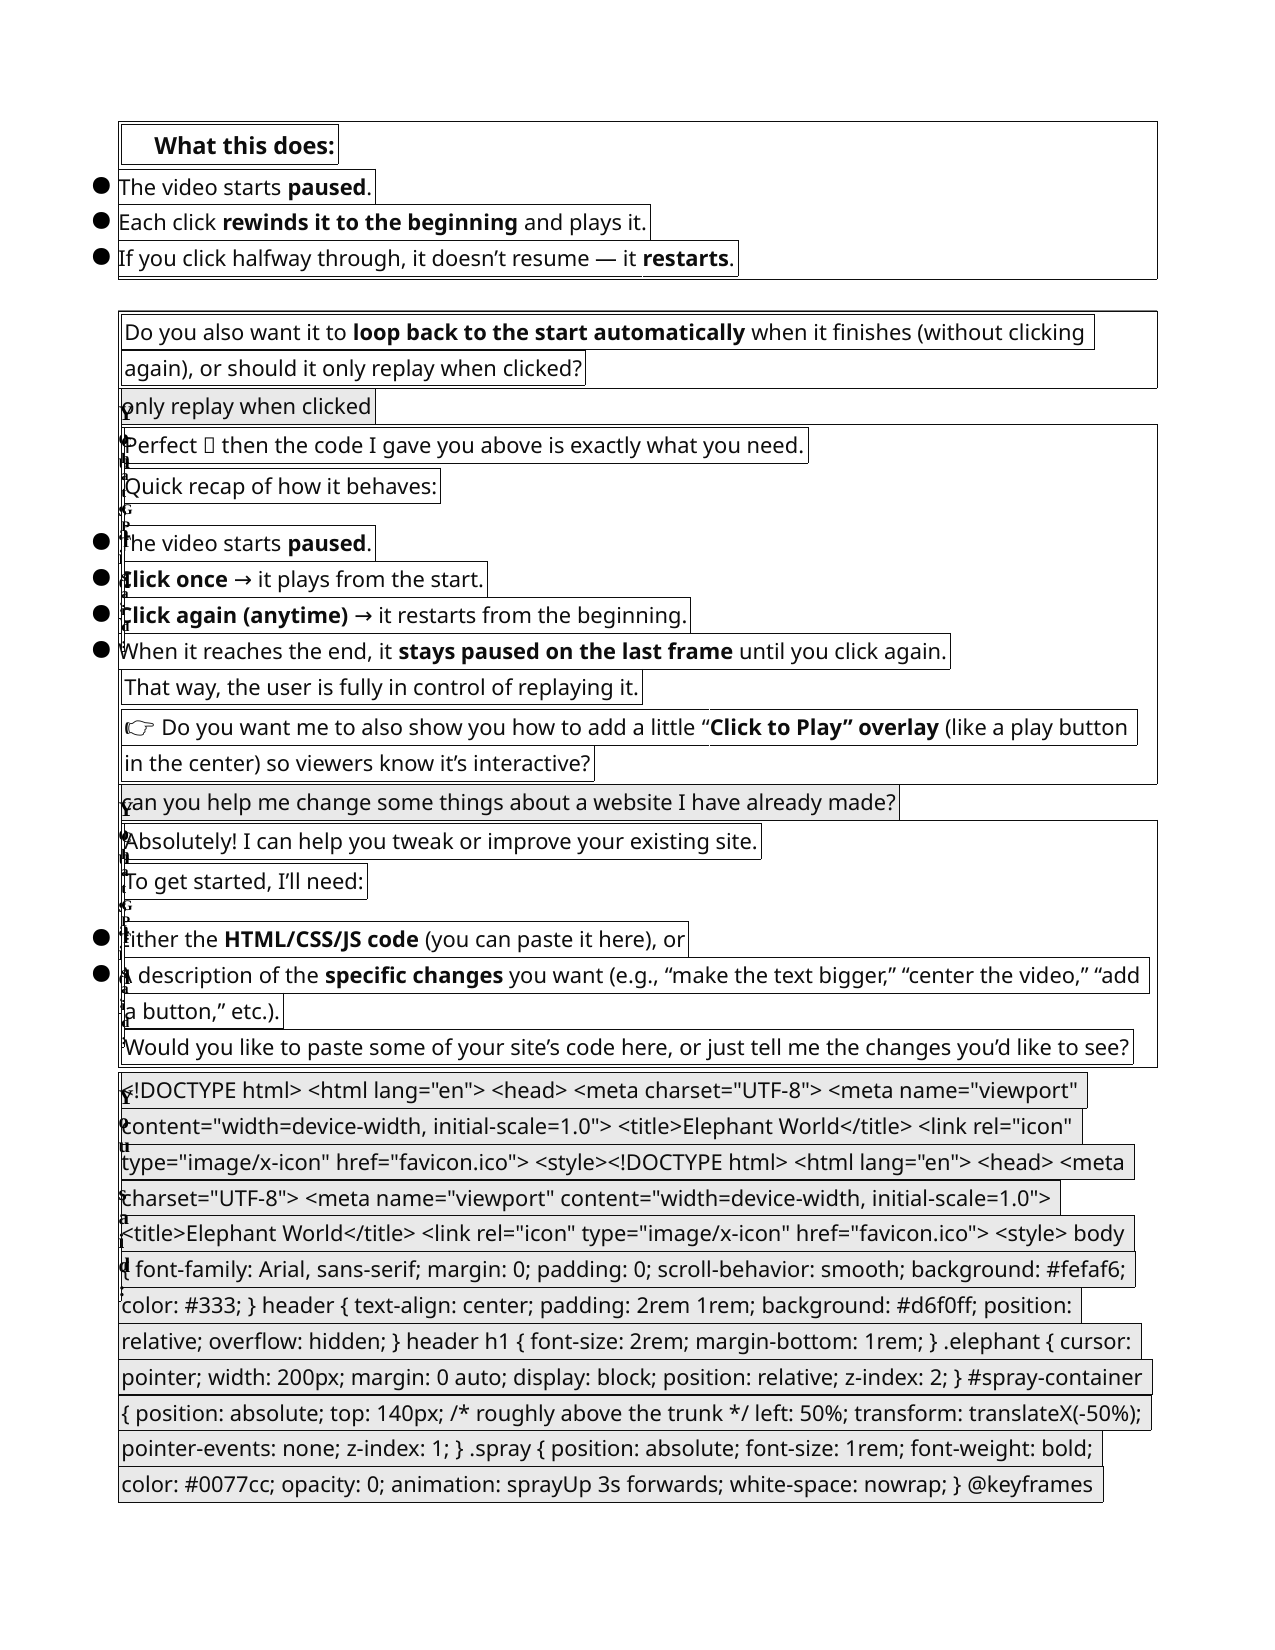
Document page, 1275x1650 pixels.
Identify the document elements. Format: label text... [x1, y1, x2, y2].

list Click again (anytime) → it restarts from the beginning. [125, 598, 690, 630]
text can you help me change some things about a website I have already made? [900, 785, 1157, 820]
list Click once → it plays from the start. [125, 562, 487, 594]
text To get started, I’ll need: [128, 860, 1157, 899]
text Would you like to paste some of your site’s code here, or just tell me the changes you’d like to see? [119, 1026, 1157, 1067]
text Quick recap of how it behaves: [128, 465, 1157, 503]
text only replay when clicked [376, 389, 1157, 424]
list Click once → it plays from the start. [376, 558, 1157, 594]
text can you help me change some things about a website I have already made? [122, 785, 899, 820]
text Do you also want it to loop back to the start automatically when it finishes (without clicking again), or should it only replay when clicked? [119, 312, 1157, 388]
text only replay when clicked [122, 389, 375, 424]
list Each click rewinds it to the beginning and plays it. [376, 201, 1157, 237]
text Perfect ✅ then the code I gave you above is exactly what you need. [122, 425, 1157, 463]
list A description of the specific changes you want (e.g., “make the text bigger,” “center the video,” “add a button,” etc.). [125, 994, 283, 1026]
subtitle ✨ What this does: [119, 122, 1157, 164]
list The video starts paused. [129, 522, 1157, 558]
list Click again (anytime) → it restarts from the beginning. [488, 594, 1157, 630]
text Absolutely! I can help you tweak or improve your existing site. [122, 821, 1157, 859]
list A description of the specific changes you want (e.g., “make the text bigger,” “center the video,” “add a button,” etc.). [284, 954, 1157, 1026]
list Either the HTML/CSS/JS code (you can paste it here), or [125, 922, 688, 954]
list When it reaches the end, it stays paused on the last frame until you click again. [119, 634, 950, 666]
list Each click rewinds it to the beginning and plays it. [119, 205, 650, 237]
text That way, the user is fully in control of replaying it. [122, 670, 642, 704]
text 👉 Do you want me to also show you how to add a little “Click to Play” overlay (like a play button in the center) so viewers know it’s interactive? [119, 706, 1157, 784]
list When it reaches the end, it stays paused on the last frame until you click again. [691, 630, 1157, 666]
list A description of the specific changes you want (e.g., “make the text bigger,” “center the video,” “add a button,” etc.). [125, 958, 1149, 993]
text Quick recap of how it behaves: [125, 469, 440, 503]
list The video starts paused. [119, 165, 1157, 201]
text To get started, I’ll need: [125, 864, 367, 899]
list If you click halfway through, it doesn’t resume — it restarts. [119, 237, 1157, 279]
list Either the HTML/CSS/JS code (you can paste it here), or [129, 918, 1157, 954]
text [643, 666, 1157, 704]
list The video starts paused. [125, 526, 375, 558]
